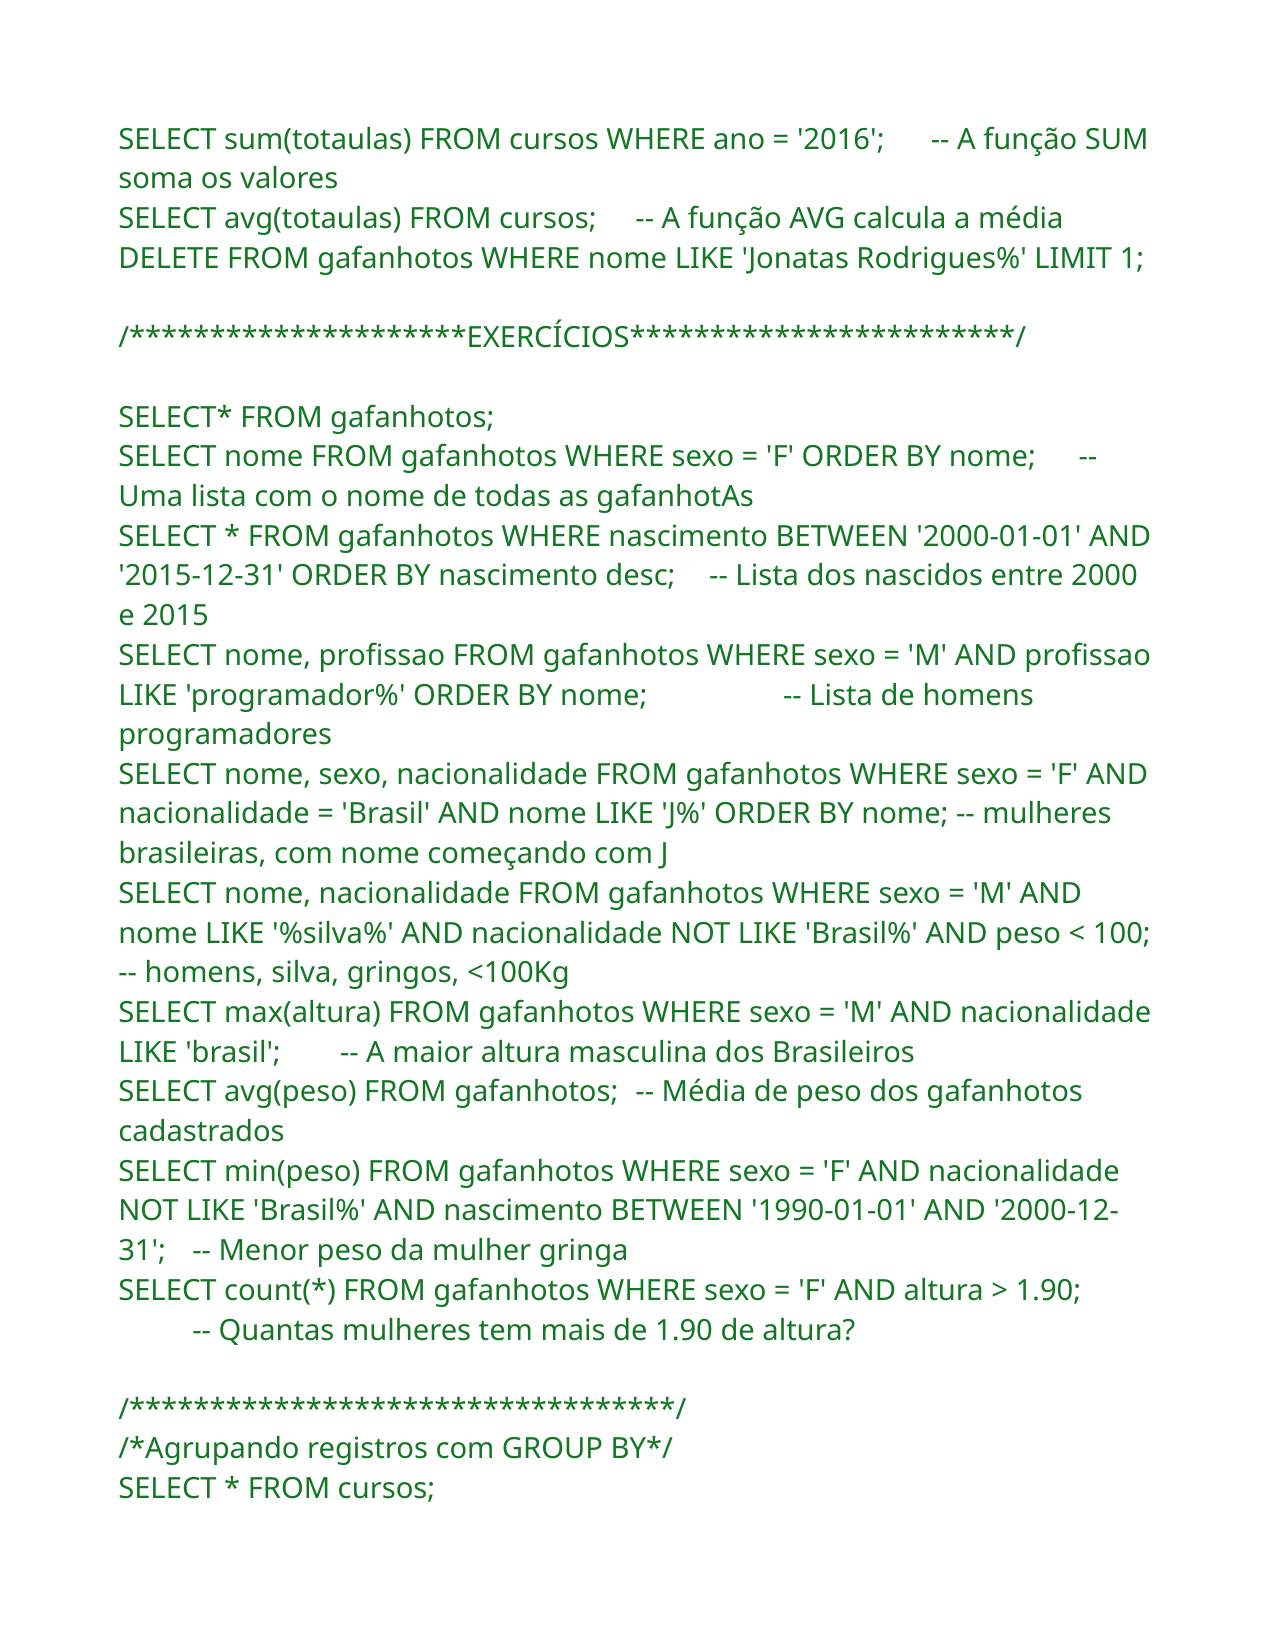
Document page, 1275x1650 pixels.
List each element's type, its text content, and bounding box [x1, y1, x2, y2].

text SELECT sum(totaulas) FROM cursos WHERE ano = '2016'; -- A função SUM soma os valores SELECT avg(totaulas) FROM cursos; -- A função AVG calcula a média DELETE FROM gafanhotos WHERE nome LIKE 'Jonatas Rodrigues%' LIMIT 1; /*********************EXERCÍCIOS************************/ SELECT* FROM gafanhotos; SELECT nome FROM gafanhotos WHERE sexo = 'F' ORDER BY nome; -- Uma lista com o nome de todas as gafanhotAs SELECT * FROM gafanhotos WHERE nascimento BETWEEN '2000-01-01' AND '2015-12-31' ORDER BY nascimento desc; -- Lista dos nascidos entre 2000 e 2015 SELECT nome, profissao FROM gafanhotos WHERE sexo = 'M' AND profissao LIKE 'programador%' ORDER BY nome; -- Lista de homens programadores SELECT nome, sexo, nacionalidade FROM gafanhotos WHERE sexo = 'F' AND nacionalidade = 'Brasil' AND nome LIKE 'J%' ORDER BY nome; -- mulheres brasileiras, com nome começando com J SELECT nome, nacionalidade FROM gafanhotos WHERE sexo = 'M' AND nome LIKE '%silva%' AND nacionalidade NOT LIKE 'Brasil%' AND peso < 100; -- homens, silva, gringos, <100Kg SELECT max(altura) FROM gafanhotos WHERE sexo = 'M' AND nacionalidade LIKE 'brasil'; -- A maior altura masculina dos Brasileiros SELECT avg(peso) FROM gafanhotos; -- Média de peso dos gafanhotos cadastrados SELECT min(peso) FROM gafanhotos WHERE sexo = 'F' AND nacionalidade NOT LIKE 'Brasil%' AND nascimento BETWEEN '1990-01-01' AND '2000-12-31'; -- Menor peso da mulher gringa SELECT count(*) FROM gafanhotos WHERE sexo = 'F' AND altura > 1.90; -- Quantas mulheres tem mais de 1.90 de altura? /**********************************/ /*Agrupando registros com GROUP BY*/ SELECT * FROM cursos; [118, 118, 1157, 1507]
